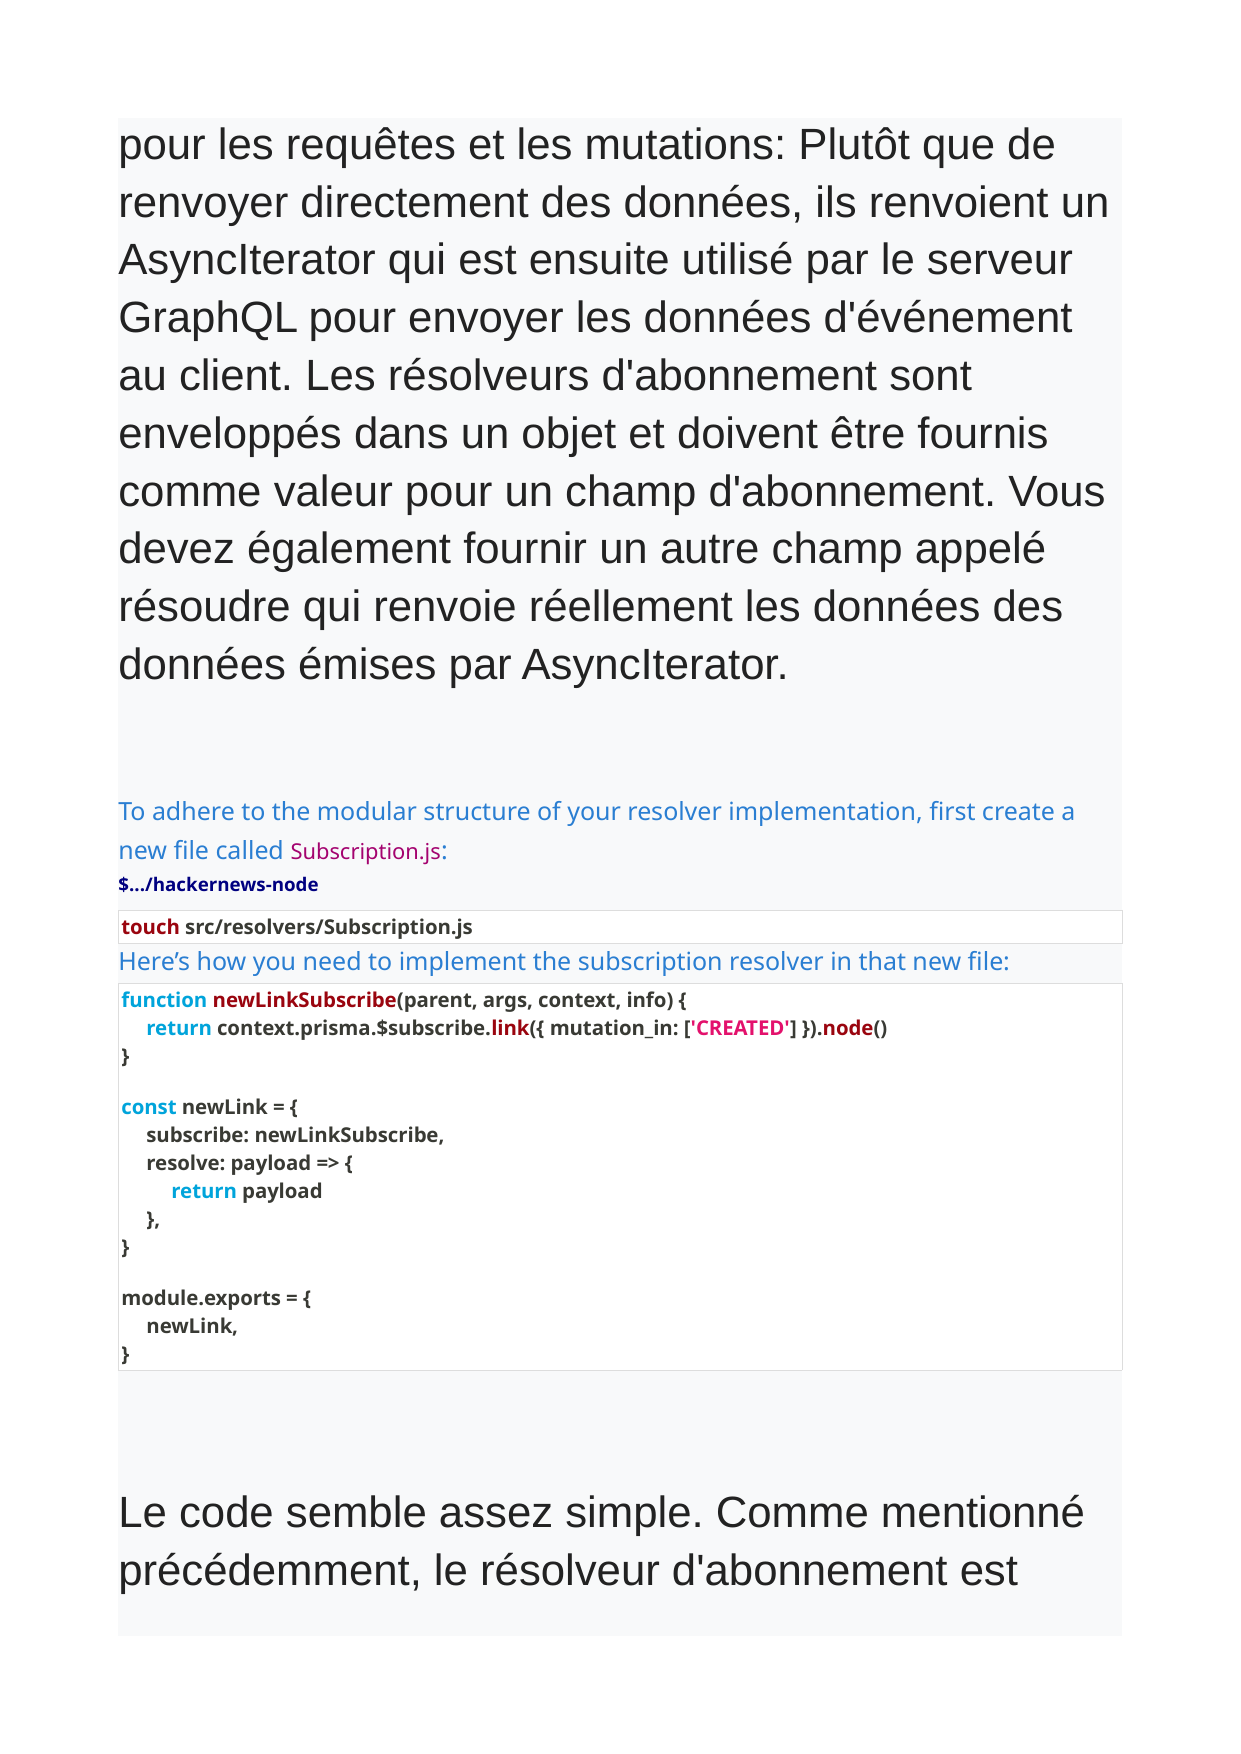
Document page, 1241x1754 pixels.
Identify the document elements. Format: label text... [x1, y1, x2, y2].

text return payload [119, 1173, 1122, 1202]
text return context.prisma.$subscribe.link({ mutation_in: ['CREATED'] }).node() [119, 1010, 1122, 1038]
text $.../hackernews-node [118, 872, 1122, 897]
text function newLinkSubscribe(parent, args, context, info) { [119, 984, 1122, 1010]
text module.exports = { [119, 1281, 1122, 1309]
text const newLink = { [119, 1090, 1122, 1117]
text }, [119, 1202, 1122, 1229]
text touch src/resolvers/Subscription.js [119, 911, 1122, 943]
text resolve: payload => { [119, 1146, 1122, 1173]
text } [119, 1337, 1122, 1370]
text } [119, 1229, 1122, 1257]
text pour les requêtes et les mutations: Plutôt que de renvoyer directement des données, ils renvoient un AsyncIterator qui est ensuite utilisé par le serveur GraphQL pour envoyer les données d'événement au client. Les résolveurs d'abonnement sont enveloppés dans un objet et doivent être fournis comme valeur pour un champ d'abonnement. Vous devez également fournir un autre champ appelé résoudre qui renvoie réellement les données des données émises par AsyncIterator. [118, 118, 1122, 689]
text } [119, 1038, 1122, 1066]
text Here’s how you need to implement the subscription resolver in that new file: [118, 944, 1122, 978]
text subscribe: newLinkSubscribe, [119, 1117, 1122, 1146]
text newLink, [119, 1309, 1122, 1337]
text Le code semble assez simple. Comme mentionné précédemment, le résolveur d'abonnement est [118, 1428, 1122, 1594]
text To adhere to the modular structure of your resolver implementation, first create a new file called Subscription.js: [118, 754, 1122, 866]
